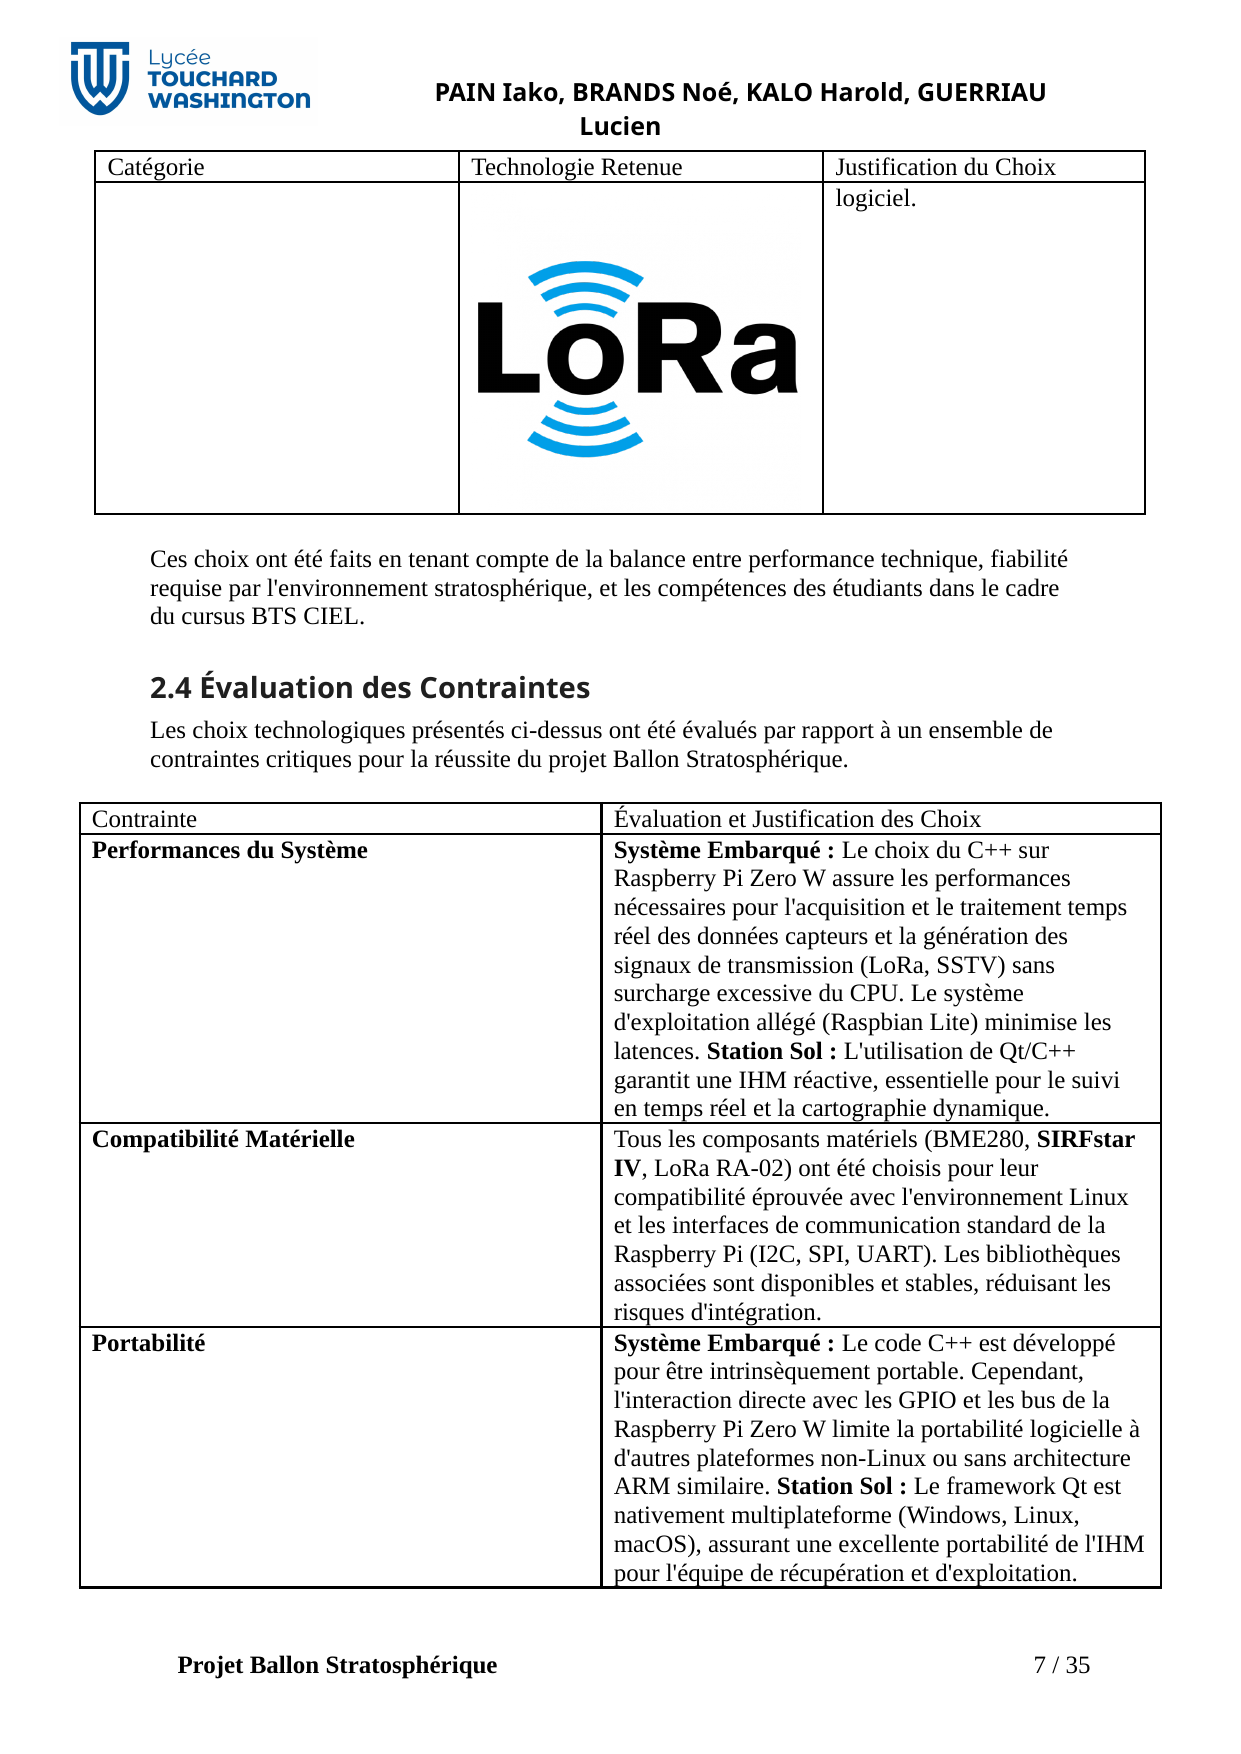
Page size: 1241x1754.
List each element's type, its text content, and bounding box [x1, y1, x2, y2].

text Les choix technologiques présentés ci-dessus ont été évalués par rapport à un ensemble de contraintes critiques pour la réussite du projet Ballon Stratosphérique. [150, 716, 1090, 773]
table_cell Portabilité [81, 1328, 600, 1586]
table_header Catégorie [96, 152, 458, 181]
table_cell logiciel. [824, 183, 1144, 513]
table_cell Compatibilité Matérielle [81, 1124, 600, 1326]
table_header Justification du Choix [824, 152, 1144, 181]
table_cell Système Embarqué : Le choix du C++ sur Raspberry Pi Zero W assure les performances nécessaires pour l'acquisition et le traitement temps réel des données capteurs et la génération des signaux de transmission (LoRa, SSTV) sans surcharge excessive du CPU. Le système d'exploitation allégé (Raspbian Lite) minimise les latences. Station Sol : L'utilisation de Qt/C++ garantit une IHM réactive, essentielle pour le suivi en temps réel et la cartographie dynamique. [603, 835, 1160, 1122]
table_cell [96, 183, 458, 513]
table_header Évaluation et Justification des Choix [603, 804, 1160, 833]
table_header Technologie Retenue [460, 152, 822, 181]
picture [471, 182, 802, 513]
table_cell Performances du Système [81, 835, 600, 1122]
picture [59, 37, 318, 126]
subtitle 2.4 Évaluation des Contraintes [150, 668, 1090, 707]
table_cell Tous les composants matériels (BME280, SIRFstar IV, LoRa RA-02) ont été choisis pour leur compatibilité éprouvée avec l'environnement Linux et les interfaces de communication standard de la Raspberry Pi (I2C, SPI, UART). Les bibliothèques associées sont disponibles et stables, réduisant les risques d'intégration. [603, 1124, 1160, 1326]
table_header Contrainte [81, 804, 600, 833]
table_cell Système Embarqué : Le code C++ est développé pour être intrinsèquement portable. Cependant, l'interaction directe avec les GPIO et les bus de la Raspberry Pi Zero W limite la portabilité logicielle à d'autres plateformes non-Linux ou sans architecture ARM similaire. Station Sol : Le framework Qt est nativement multiplateforme (Windows, Linux, macOS), assurant une excellente portabilité de l'IHM pour l'équipe de récupération et d'exploitation. [603, 1328, 1160, 1586]
table_cell [802, 183, 822, 513]
table_cell [460, 183, 471, 513]
text Ces choix ont été faits en tenant compte de la balance entre performance technique, fiabilité requise par l'environnement stratosphérique, et les compétences des étudiants dans le cadre du cursus BTS CIEL. [150, 544, 1090, 630]
